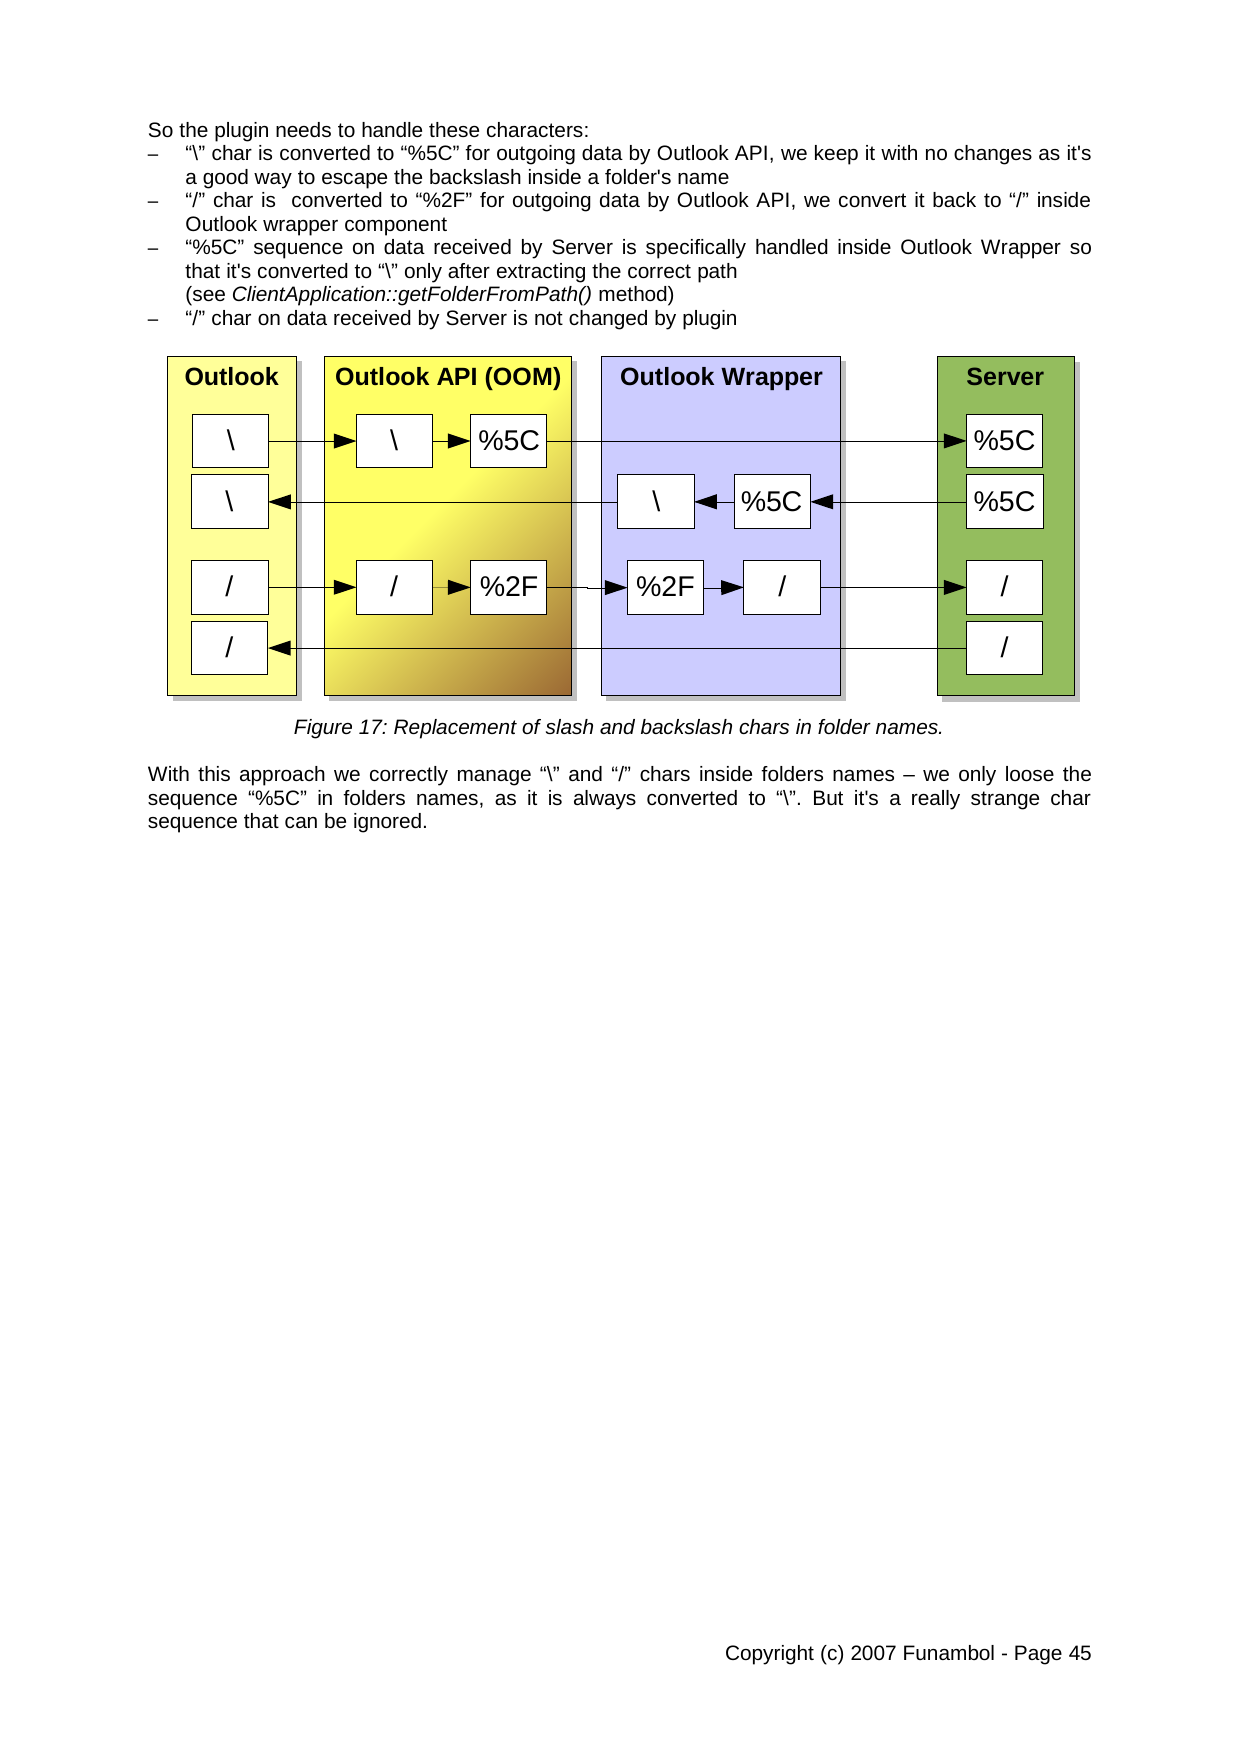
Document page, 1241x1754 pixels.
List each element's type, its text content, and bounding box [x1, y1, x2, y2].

list “\” char is converted to “%5C” for outgoing data by Outlook API, we keep it with no changes as it's a good way to escape the backslash inside a folder's name [148, 142, 1093, 189]
text Figure 17: Replacement of slash and backslash chars in folder names. [147, 343, 1093, 739]
list “/” char on data received by Server is not changed by plugin [148, 306, 1093, 330]
text [147, 330, 1093, 343]
list “/” char is converted to “%2F” for outgoing data by Outlook API, we convert it back to “/” inside Outlook wrapper component [148, 189, 1093, 236]
text With this approach we correctly manage “\” and “/” chars inside folders names – we only loose the sequence “%5C” in folders names, as it is always converted to “\”. But it's a really strange char sequence that can be ignored. [148, 739, 1093, 833]
list “%5C” sequence on data received by Server is specifically handled inside Outlook Wrapper so that it's converted to “\” only after extracting the correct path (see ClientApplication::getFolderFromPath() method) [148, 236, 1093, 306]
text So the plugin needs to handle these characters: [148, 118, 1093, 142]
